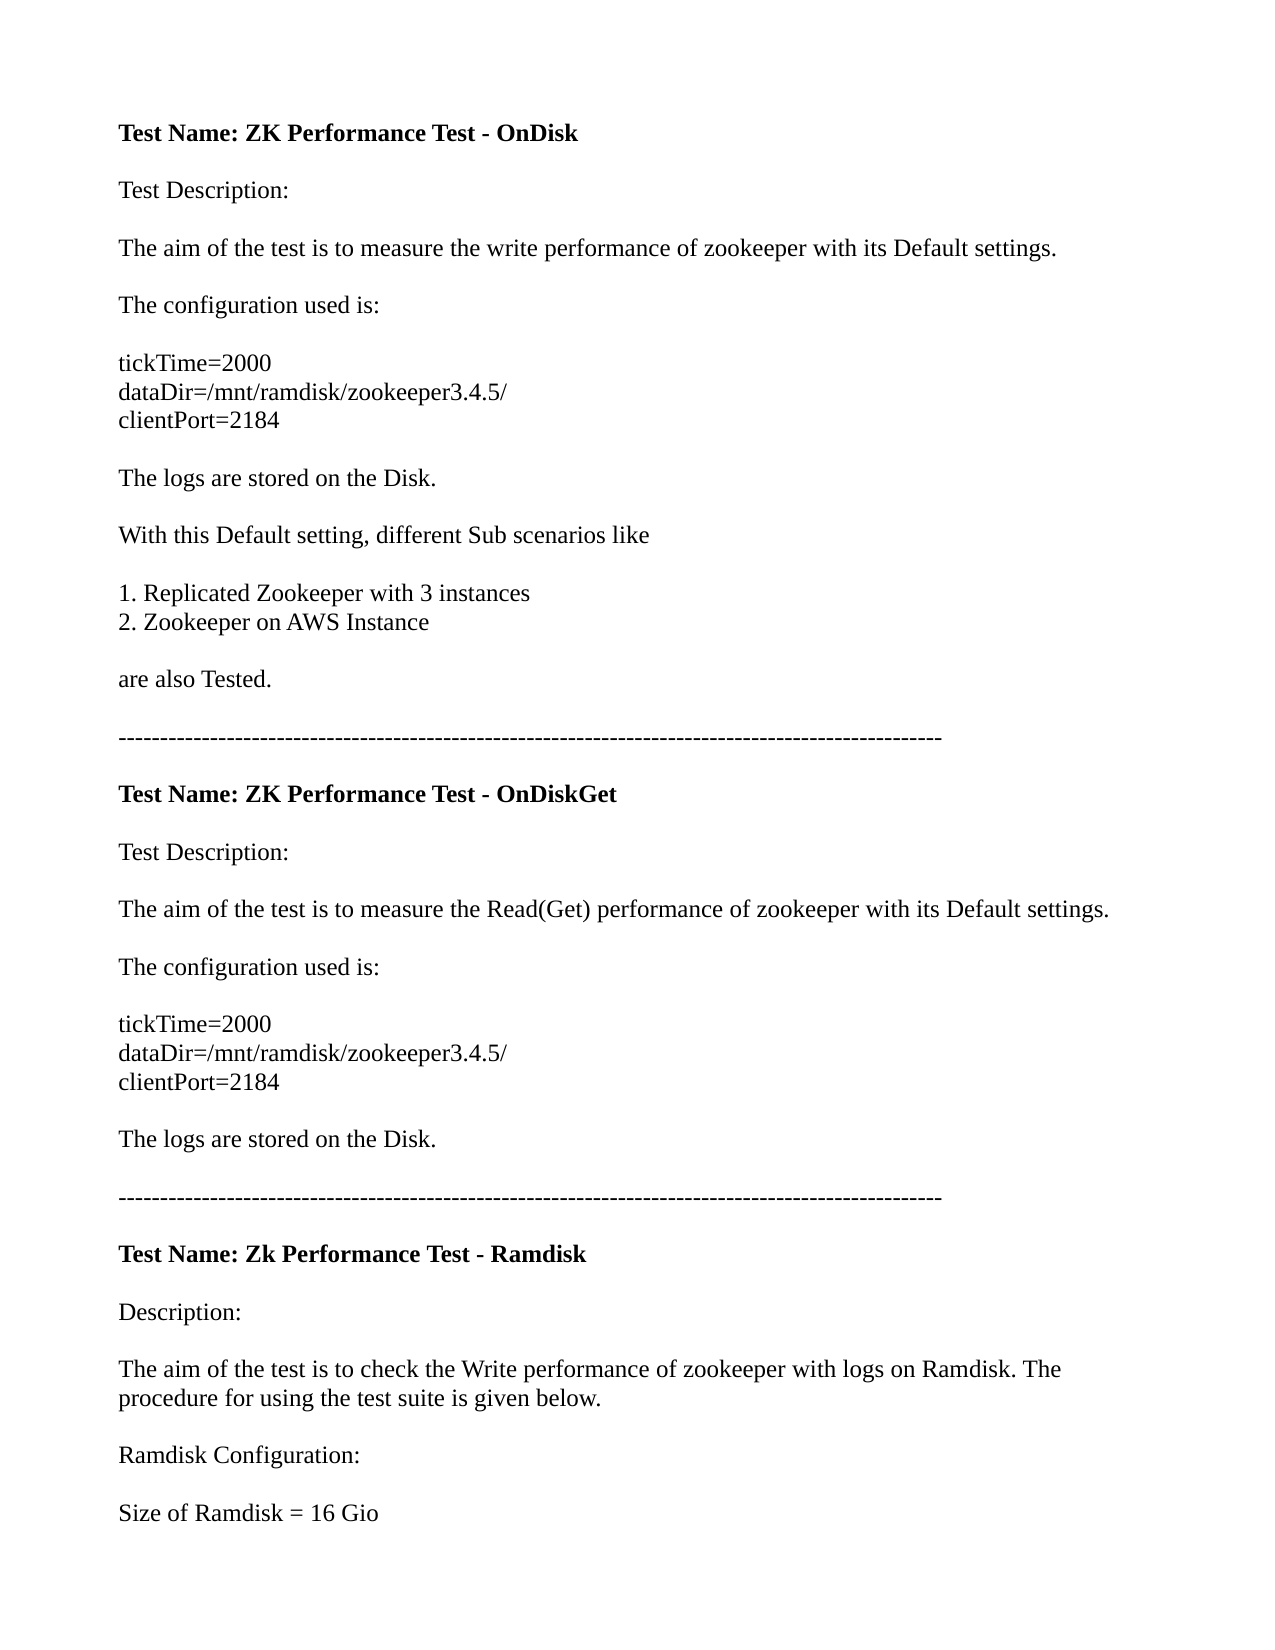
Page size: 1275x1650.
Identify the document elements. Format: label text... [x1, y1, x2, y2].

text tickTime=2000 [118, 348, 1157, 377]
text The logs are stored on the Disk. [118, 1124, 1157, 1153]
text dataDir=/mnt/ramdisk/zookeeper3.4.5/ [118, 377, 1157, 406]
text dataDir=/mnt/ramdisk/zookeeper3.4.5/ [118, 1038, 1157, 1067]
text The configuration used is: [118, 952, 1157, 981]
text clientPort=2184 [118, 1067, 1157, 1096]
text --------------------------------------------------------------------------------------------------- [118, 722, 1157, 751]
text 1. Replicated Zookeeper with 3 instances [118, 578, 1157, 607]
text --------------------------------------------------------------------------------------------------- [118, 1182, 1157, 1211]
text Test Description: [118, 837, 1157, 866]
text Ramdisk Configuration: [118, 1441, 1157, 1469]
text With this Default setting, different Sub scenarios like [118, 521, 1157, 549]
text Test Name: ZK Performance Test - OnDiskGet [118, 779, 1157, 808]
text The aim of the test is to measure the Read(Get) performance of zookeeper with its Default settings. [118, 894, 1157, 923]
text Size of Ramdisk = 16 Gio [118, 1498, 1157, 1527]
text 2. Zookeeper on AWS Instance [118, 607, 1157, 636]
text are also Tested. [118, 664, 1157, 693]
text The configuration used is: [118, 291, 1157, 319]
text The aim of the test is to measure the write performance of zookeeper with its Default settings. [118, 233, 1157, 262]
text clientPort=2184 [118, 406, 1157, 434]
text Description: [118, 1297, 1157, 1326]
text Test Description: [118, 176, 1157, 204]
text tickTime=2000 [118, 1009, 1157, 1038]
text The aim of the test is to check the Write performance of zookeeper with logs on Ramdisk. The procedure for using the test suite is given below. [118, 1354, 1157, 1412]
text Test Name: Zk Performance Test - Ramdisk [118, 1239, 1157, 1268]
text Test Name: ZK Performance Test - OnDisk [118, 118, 1157, 147]
text The logs are stored on the Disk. [118, 463, 1157, 492]
